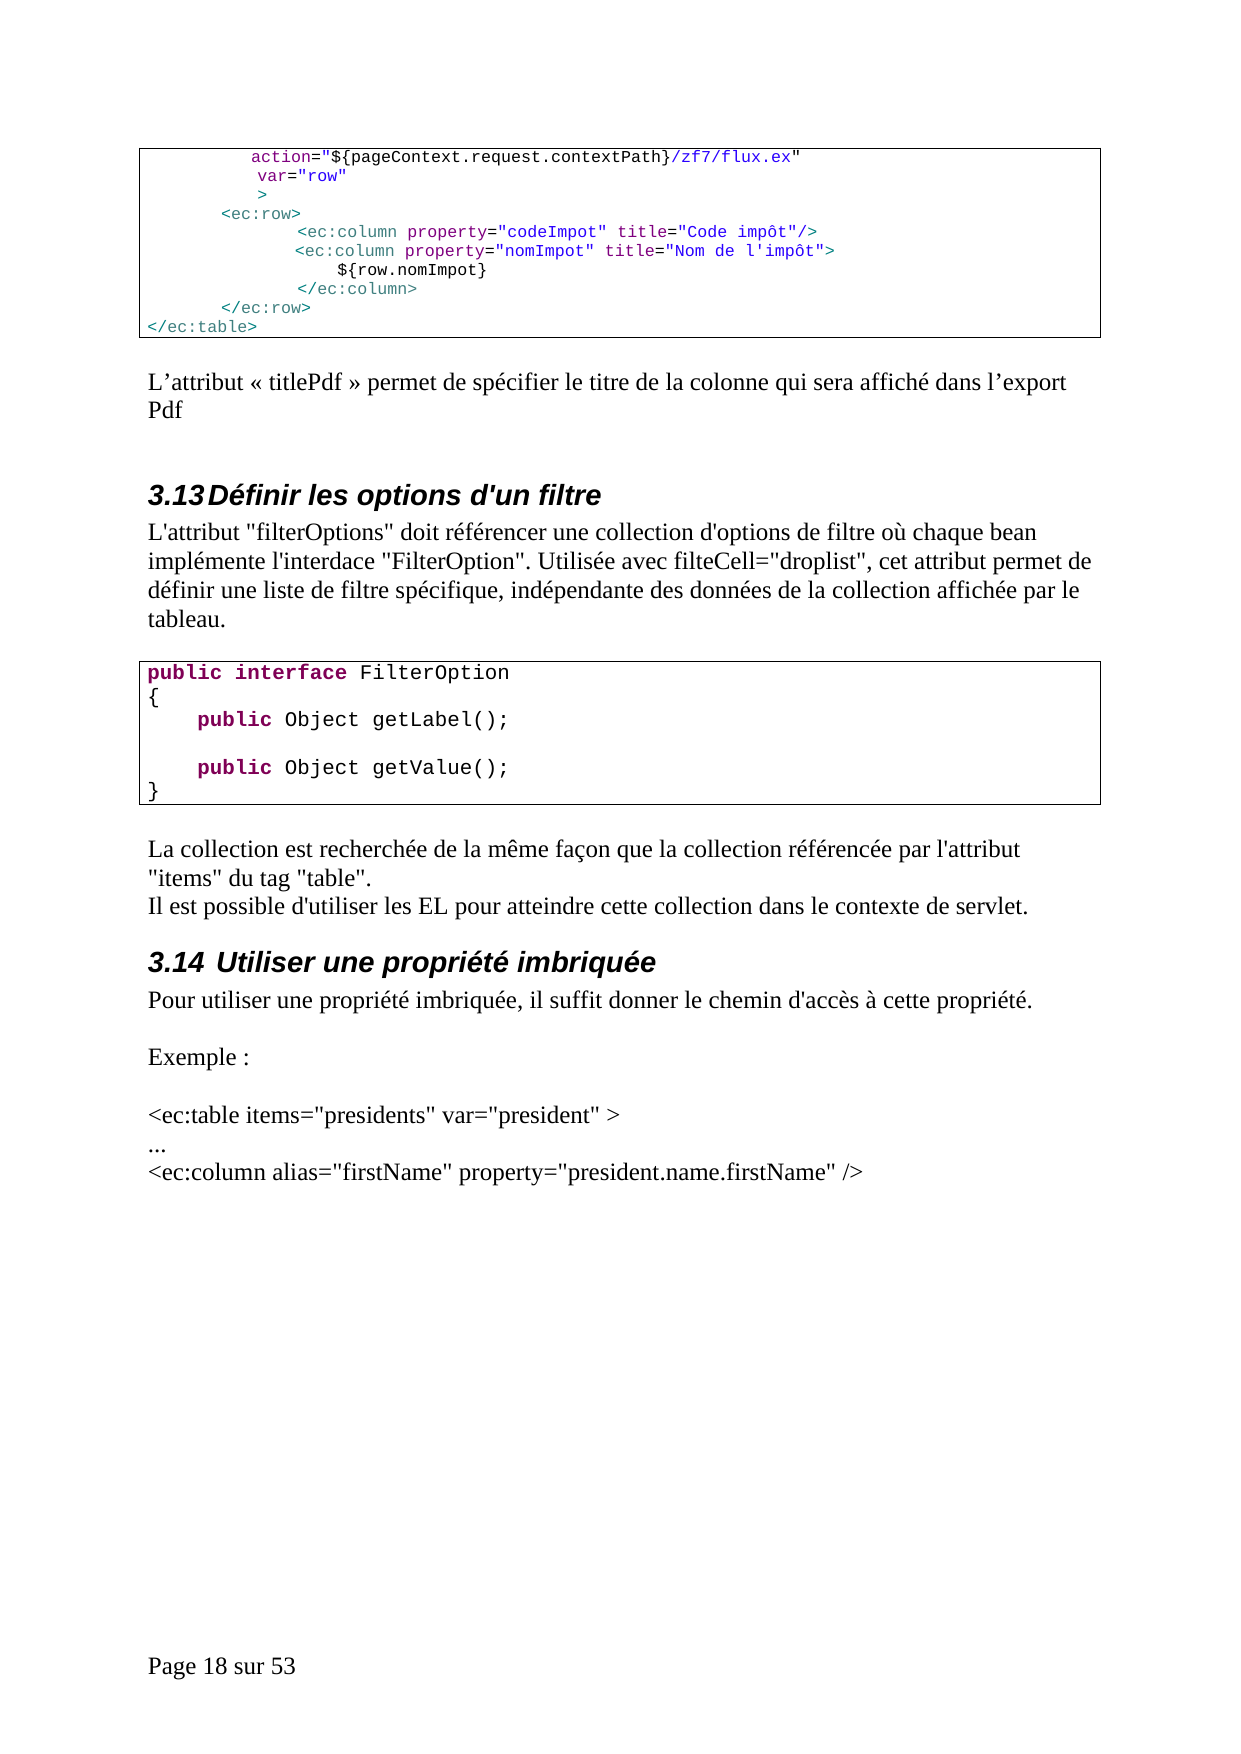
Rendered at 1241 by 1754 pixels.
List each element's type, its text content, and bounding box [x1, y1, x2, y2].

text Il est possible d'utiliser les EL pour atteindre cette collection dans le contexte de servlet. [148, 891, 1092, 920]
text Pour utiliser une propriété imbriquée, il suffit donner le chemin d'accès à cette propriété. [148, 985, 1092, 1014]
text L’attribut « titlePdf » permet de spécifier le titre de la colonne qui sera affiché dans l’export Pdf [148, 367, 1092, 424]
subtitle Définir les options d'un filtre [148, 478, 1092, 511]
text <ec:table items="presidents" var="president" > ... <ec:column alias="firstName" property="president.name.firstName" /> [148, 1100, 1092, 1186]
table_header action="${pageContext.request.contextPath}/zf7/flux.ex" var="row" > <ec:row> <ec:column property="codeImpot" title="Code impôt"/> <ec:column property="nomImpot" title="Nom de l'impôt"> ${row.nomImpot} </ec:column> </ec:row> </ec:table> [140, 149, 1100, 337]
subtitle Utiliser une propriété imbriquée [148, 945, 1092, 979]
text Exemple : [148, 1042, 1092, 1071]
text L'attribut "filterOptions" doit référencer une collection d'options de filtre où chaque bean implémente l'interdace "FilterOption". Utilisée avec filteCell="droplist", cet attribut permet de définir une liste de filtre spécifique, indépendante des données de la collection affichée par le tableau. [148, 517, 1092, 632]
text La collection est recherchée de la même façon que la collection référencée par l'attribut "items" du tag "table". [148, 834, 1092, 891]
table_header public interface FilterOption { public Object getLabel(); public Object getValue(); } [140, 662, 1100, 804]
